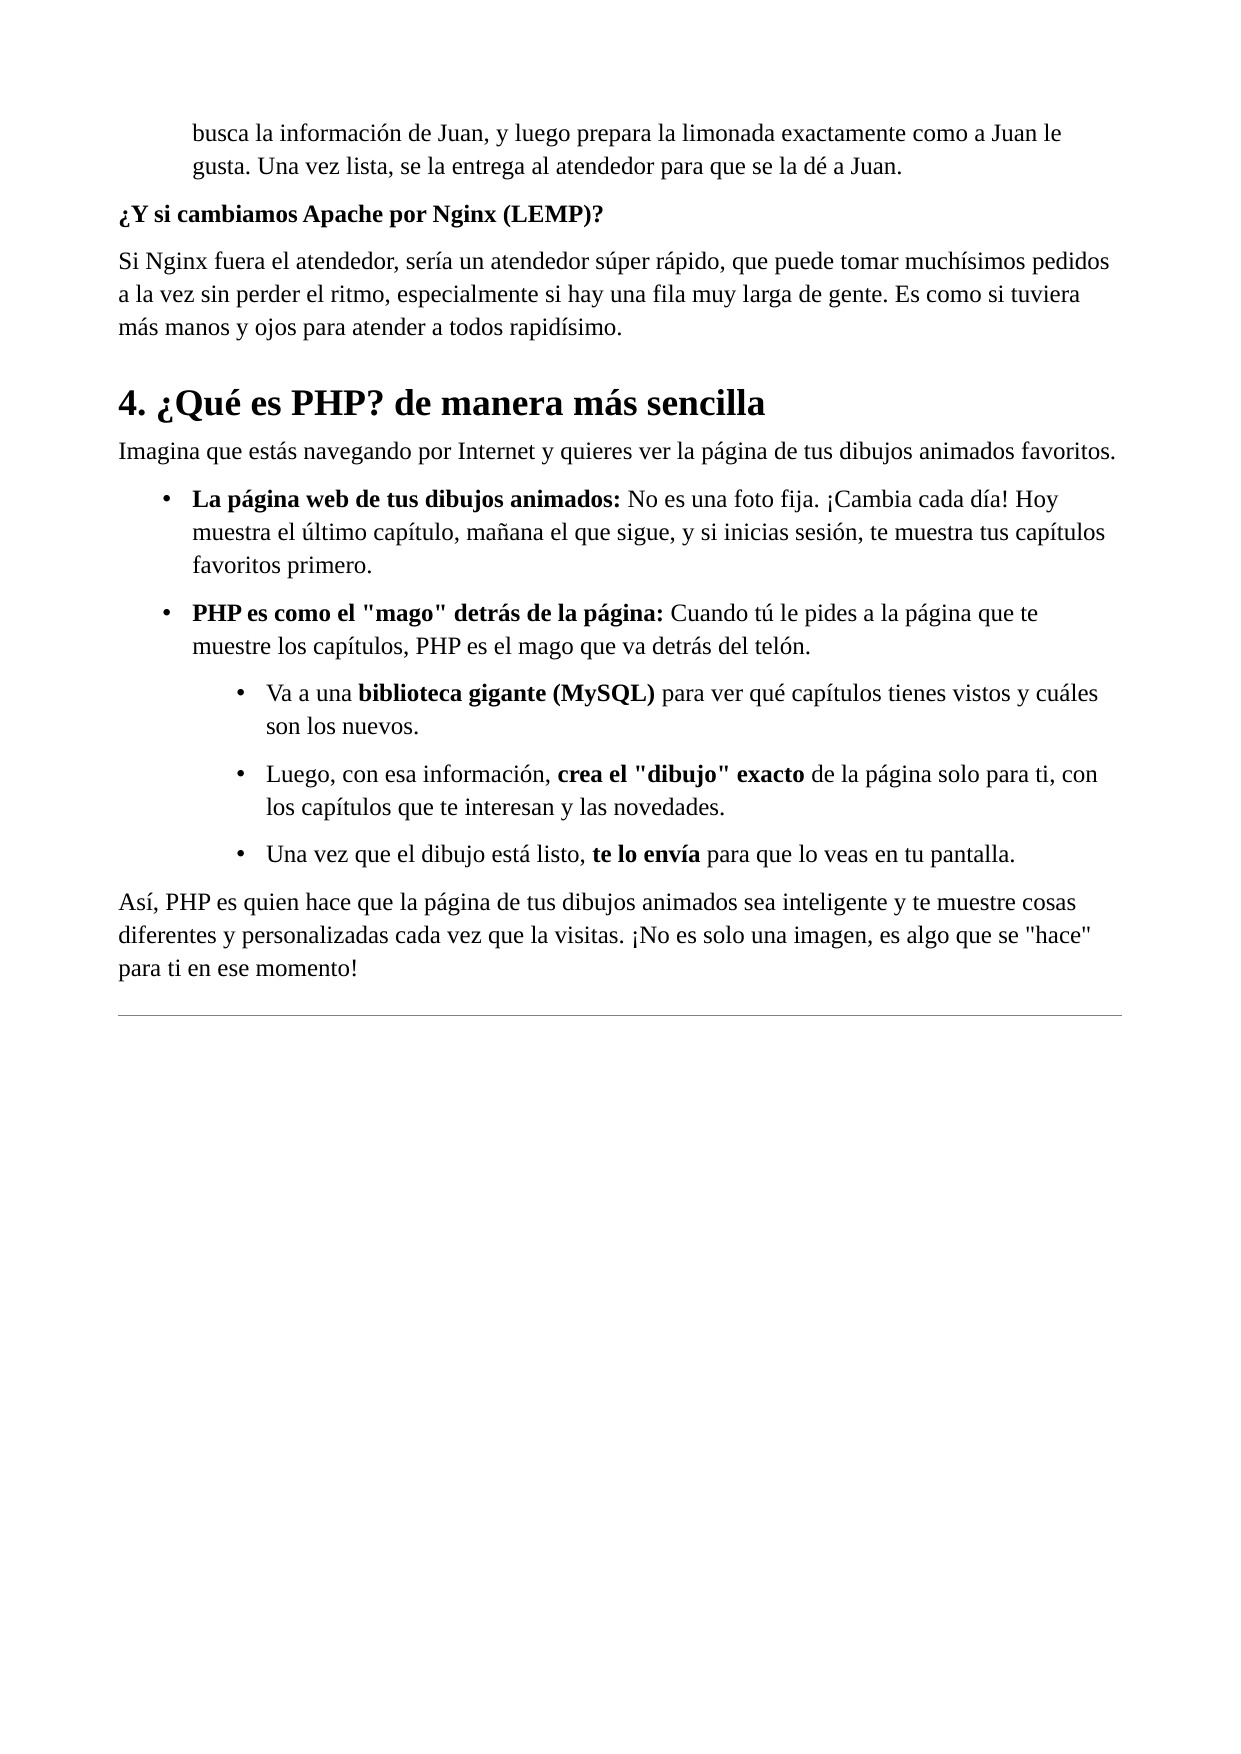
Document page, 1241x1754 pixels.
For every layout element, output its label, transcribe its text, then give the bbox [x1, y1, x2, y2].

list La página web de tus dibujos animados: No es una foto fija. ¡Cambia cada día! Hoy muestra el último capítulo, mañana el que sigue, y si inicias sesión, te muestra tus capítulos favoritos primero. [162, 484, 1122, 579]
subtitle 4. ¿Qué es PHP? de manera más sencilla [118, 381, 1122, 424]
text Imagina que estás navegando por Internet y quieres ver la página de tus dibujos animados favoritos. [118, 436, 1122, 465]
list busca la información de Juan, y luego prepara la limonada exactamente como a Juan le gusta. Una vez lista, se la entrega al atendedor para que se la dé a Juan. [162, 118, 1122, 180]
list PHP es como el "mago" detrás de la página: Cuando tú le pides a la página que te muestre los capítulos, PHP es el mago que va detrás del telón. [162, 598, 1122, 659]
text Si Nginx fuera el atendedor, sería un atendedor súper rápido, que puede tomar muchísimos pedidos a la vez sin perder el ritmo, especialmente si hay una fila muy larga de gente. Es como si tuviera más manos y ojos para atender a todos rapidísimo. [118, 246, 1122, 341]
list Una vez que el dibujo está listo, te lo envía para que lo veas en tu pantalla. [236, 839, 1122, 868]
text Así, PHP es quien hace que la página de tus dibujos animados sea inteligente y te muestre cosas diferentes y personalizadas cada vez que la visitas. ¡No es solo una imagen, es algo que se "hace" para ti en ese momento! [118, 887, 1122, 982]
list Luego, con esa información, crea el "dibujo" exacto de la página solo para ti, con los capítulos que te interesan y las novedades. [236, 759, 1122, 821]
text ¿Y si cambiamos Apache por Nginx (LEMP)? [118, 199, 1122, 227]
list Va a una biblioteca gigante (MySQL) para ver qué capítulos tienes vistos y cuáles son los nuevos. [236, 678, 1122, 740]
